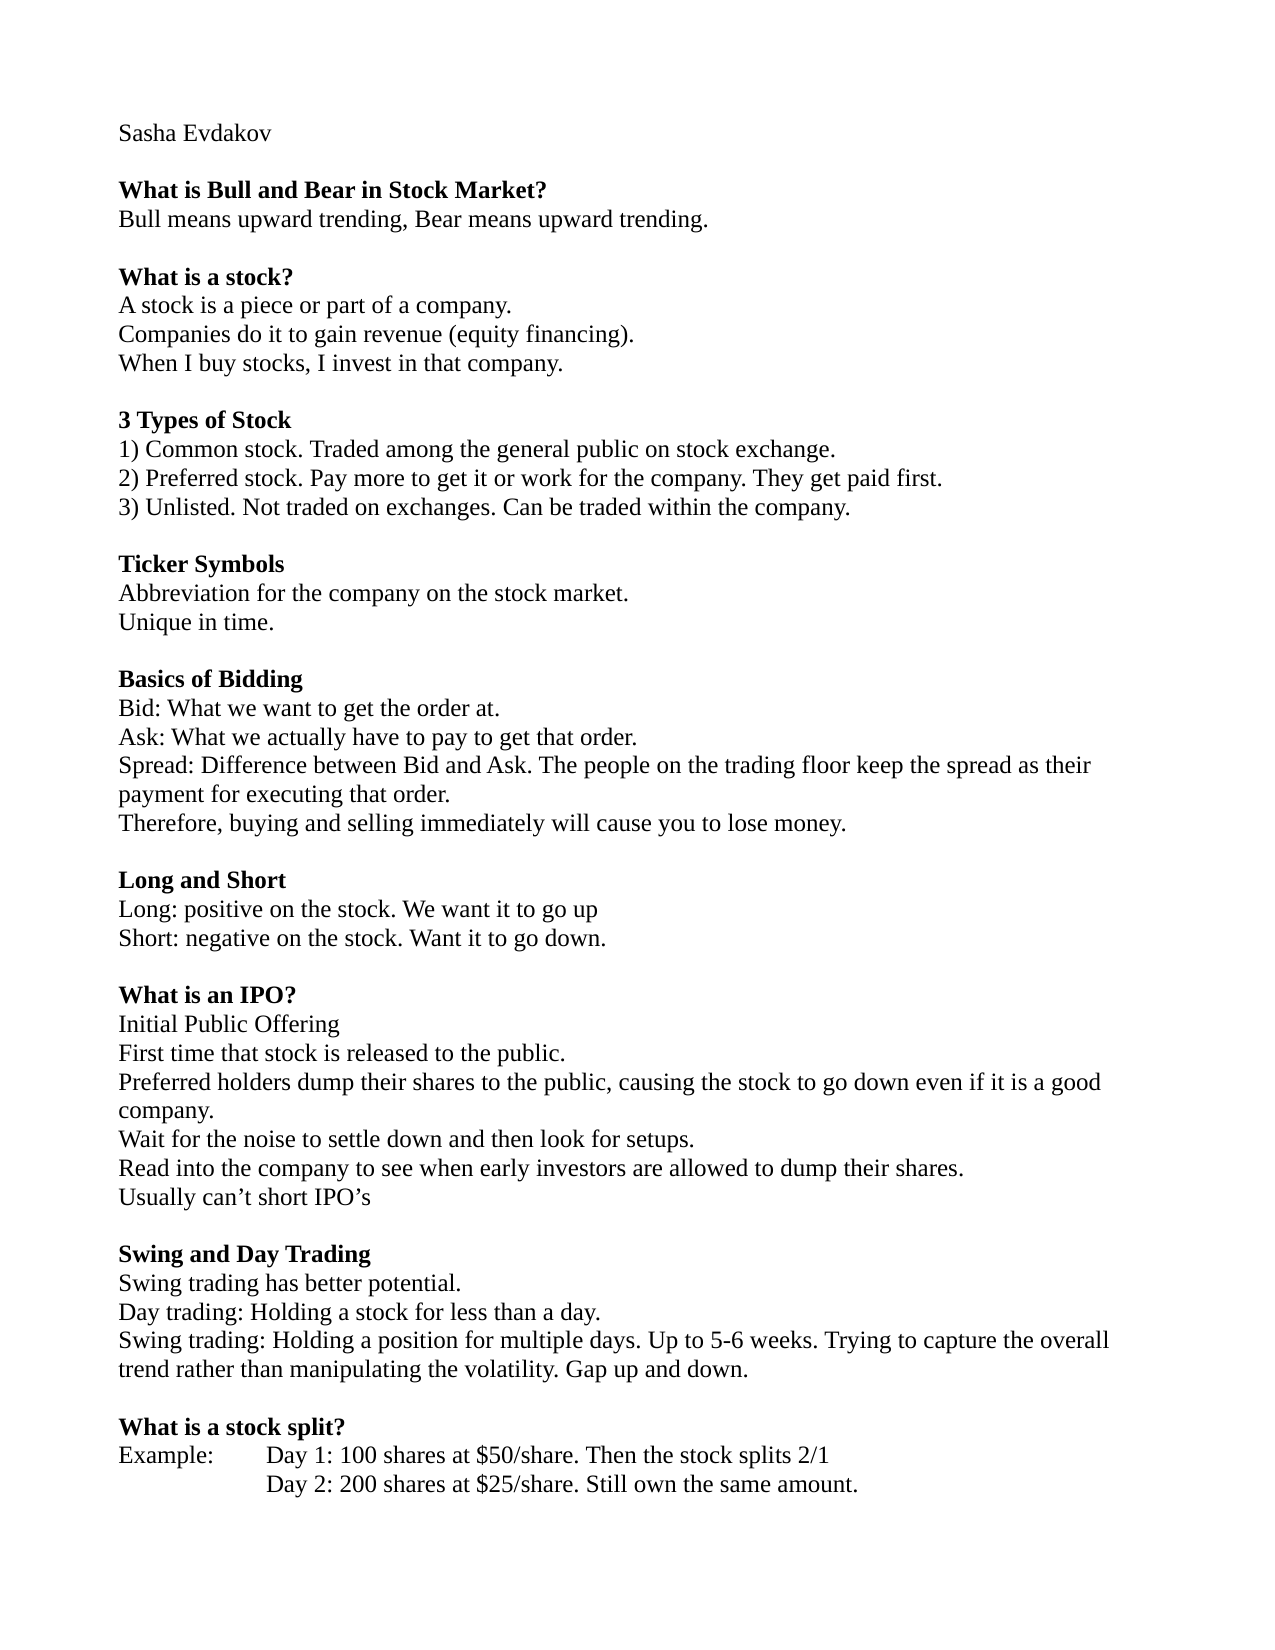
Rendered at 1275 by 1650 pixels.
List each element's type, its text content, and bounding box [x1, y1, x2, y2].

text Basics of Bidding [118, 664, 1157, 693]
text Read into the company to see when early investors are allowed to dump their shares. [118, 1153, 1157, 1182]
text What is an IPO? [118, 981, 1157, 1009]
text First time that stock is released to the public. [118, 1038, 1157, 1067]
text Bull means upward trending, Bear means upward trending. [118, 204, 1157, 233]
text Swing trading: Holding a position for multiple days. Up to 5-6 weeks. Trying to capture the overall trend rather than manipulating the volatility. Gap up and down. [118, 1326, 1157, 1383]
text 3 Types of Stock [118, 406, 1157, 434]
text Abbreviation for the company on the stock market. [118, 578, 1157, 607]
text 1) Common stock. Traded among the general public on stock exchange. [118, 434, 1157, 463]
text Sasha Evdakov [118, 118, 1157, 147]
text Companies do it to gain revenue (equity financing). [118, 319, 1157, 348]
text Long: positive on the stock. We want it to go up [118, 894, 1157, 923]
text Spread: Difference between Bid and Ask. The people on the trading floor keep the spread as their payment for executing that order. [118, 751, 1157, 808]
text What is Bull and Bear in Stock Market? [118, 176, 1157, 204]
text Day 2: 200 shares at $25/share. Still own the same amount. [118, 1469, 1157, 1498]
text Ticker Symbols [118, 549, 1157, 578]
text Wait for the noise to settle down and then look for setups. [118, 1124, 1157, 1153]
text Ask: What we actually have to pay to get that order. [118, 722, 1157, 751]
text Usually can’t short IPO’s [118, 1182, 1157, 1211]
text Swing trading has better potential. [118, 1268, 1157, 1297]
text Unique in time. [118, 607, 1157, 636]
text Example: Day 1: 100 shares at $50/share. Then the stock splits 2/1 [118, 1441, 1157, 1469]
text Swing and Day Trading [118, 1239, 1157, 1268]
text What is a stock? [118, 262, 1157, 291]
text Long and Short [118, 866, 1157, 894]
text 3) Unlisted. Not traded on exchanges. Can be traded within the company. [118, 492, 1157, 521]
text Day trading: Holding a stock for less than a day. [118, 1297, 1157, 1326]
text Bid: What we want to get the order at. [118, 693, 1157, 722]
text A stock is a piece or part of a company. [118, 291, 1157, 319]
text What is a stock split? [118, 1412, 1157, 1441]
text Therefore, buying and selling immediately will cause you to lose money. [118, 808, 1157, 837]
text Short: negative on the stock. Want it to go down. [118, 923, 1157, 952]
text When I buy stocks, I invest in that company. [118, 348, 1157, 377]
text Preferred holders dump their shares to the public, causing the stock to go down even if it is a good company. [118, 1067, 1157, 1124]
text 2) Preferred stock. Pay more to get it or work for the company. They get paid first. [118, 463, 1157, 492]
text Initial Public Offering [118, 1009, 1157, 1038]
